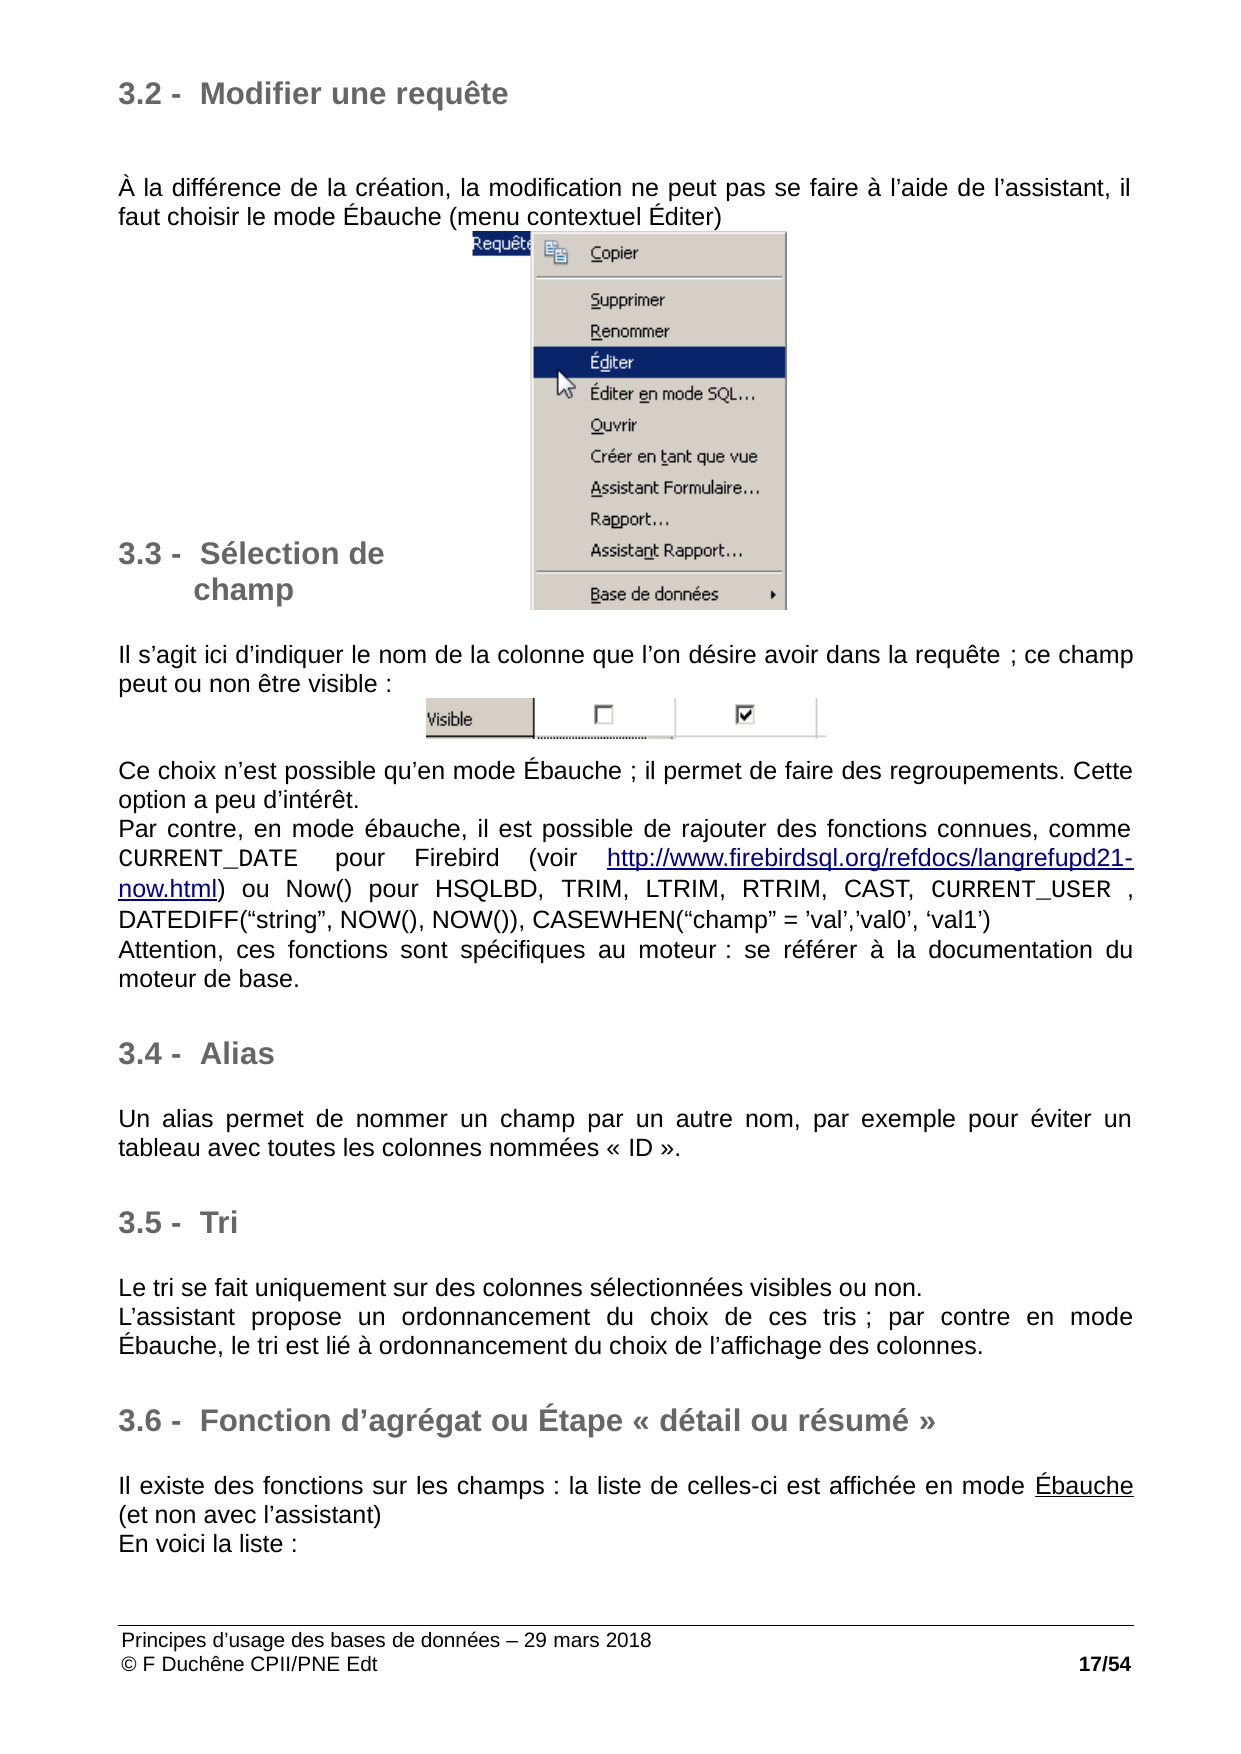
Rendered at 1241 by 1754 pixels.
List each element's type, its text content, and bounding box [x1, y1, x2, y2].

subtitle Alias [118, 1034, 1134, 1071]
subtitle Tri [118, 1204, 1134, 1240]
text Il s’agit ici d’indiquer le nom de la colonne que l’on désire avoir dans la requête ; ce champ peut ou non être visible : [118, 640, 1134, 698]
text Attention, ces fonctions sont spécifiques au moteur : se référer à la documentation du moteur de base. [118, 934, 1134, 993]
subtitle Modifier une requête [118, 75, 1134, 111]
text En voici la liste : [118, 1529, 1134, 1558]
text Ce choix n’est possible qu’en mode Ébauche ; il permet de faire des regroupements. Cette option a peu d’intérêt. [118, 756, 1134, 814]
subtitle [787, 535, 1134, 607]
picture [426, 698, 827, 739]
text À la différence de la création, la modification ne peut pas se faire à l’aide de l’assistant, il faut choisir le mode Ébauche (menu contextuel Éditer) [118, 173, 1134, 231]
subtitle Fonction d’agrégat ou Étape « détail ou résumé » [118, 1402, 1134, 1438]
picture [465, 231, 787, 610]
text Il existe des fonctions sur les champs : la liste de celles-ci est affichée en mode Ébauche (et non avec l’assistant) [118, 1471, 1134, 1529]
text Le tri se fait uniquement sur des colonnes sélectionnées visibles ou non. [118, 1273, 1134, 1302]
text Un alias permet de nommer un champ par un autre nom, par exemple pour éviter un tableau avec toutes les colonnes nommées « ID ». [118, 1104, 1134, 1162]
text Par contre, en mode ébauche, il est possible de rajouter des fonctions connues, comme CURRENT_DATE pour Firebird (voir http://www.firebirdsql.org/refdocs/langrefupd21-now.html) ou Now() pour HSQLBD, TRIM, LTRIM, RTRIM, CAST, CURRENT_USER , DATEDIFF(“string”, NOW(), NOW()), CASEWHEN(“champ” = ’val’,’val0’, ‘val1’) [118, 814, 1134, 934]
subtitle Sélection de champ [118, 535, 465, 607]
text L’assistant propose un ordonnancement du choix de ces tris ; par contre en mode Ébauche, le tri est lié à ordonnancement du choix de l’affichage des colonnes. [118, 1302, 1134, 1360]
